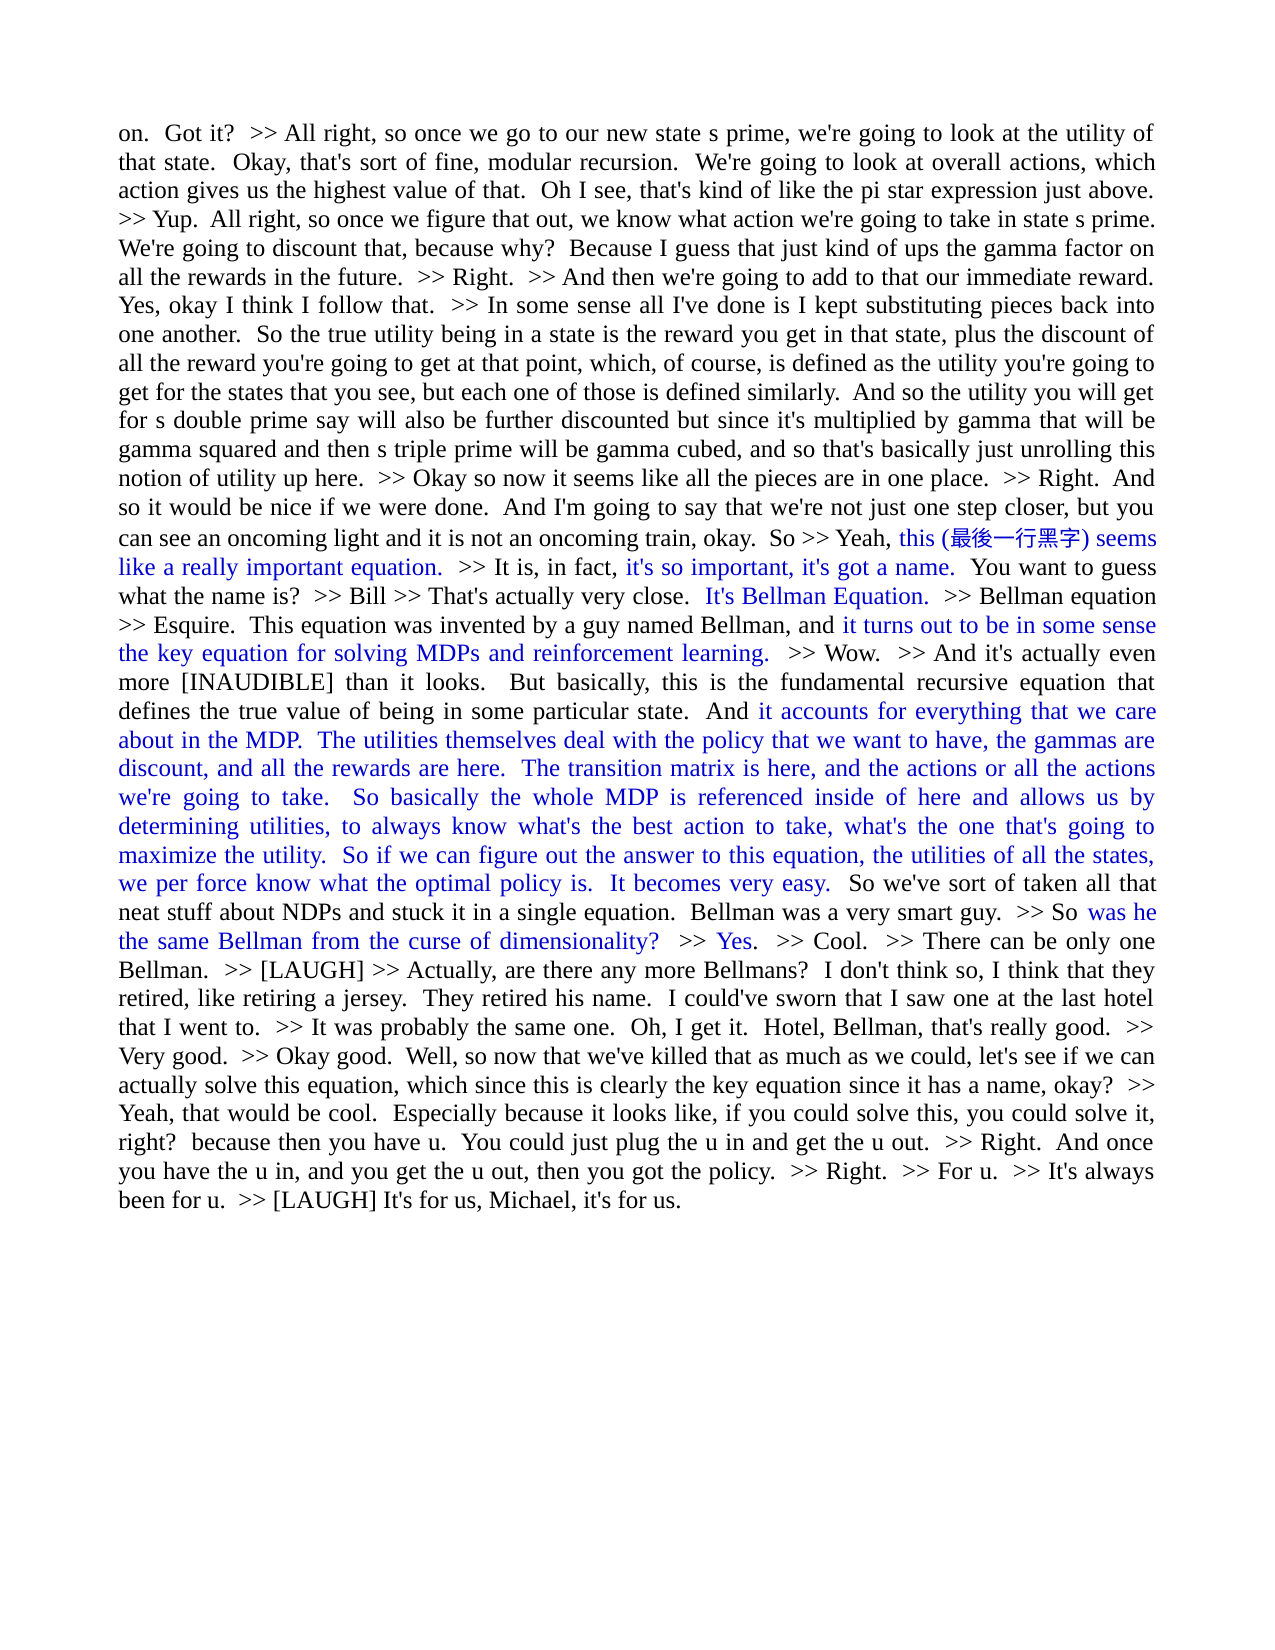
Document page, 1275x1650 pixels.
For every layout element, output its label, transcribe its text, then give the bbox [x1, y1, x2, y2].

text on. Got it? >> All right, so once we go to our new state s prime, we're going to look at the utility of that state. Okay, that's sort of fine, modular recursion. We're going to look at overall actions, which action gives us the highest value of that. Oh I see, that's kind of like the pi star expression just above. >> Yup. All right, so once we figure that out, we know what action we're going to take in state s prime. We're going to discount that, because why? Because I guess that just kind of ups the gamma factor on all the rewards in the future. >> Right. >> And then we're going to add to that our immediate reward. Yes, okay I think I follow that. >> In some sense all I've done is I kept substituting pieces back into one another. So the true utility being in a state is the reward you get in that state, plus the discount of all the reward you're going to get at that point, which, of course, is defined as the utility you're going to get for the states that you see, but each one of those is defined similarly. And so the utility you will get for s double prime say will also be further discounted but since it's multiplied by gamma that will be gamma squared and then s triple prime will be gamma cubed, and so that's basically just unrolling this notion of utility up here. >> Okay so now it seems like all the pieces are in one place. >> Right. And so it would be nice if we were done. And I'm going to say that we're not just one step closer, but you can see an oncoming light and it is not an oncoming train, okay. So >> Yeah, this (最後一行黑字) seems like a really important equation. >> It is, in fact, it's so important, it's got a name. You want to guess what the name is? >> Bill >> That's actually very close. It's Bellman Equation. >> Bellman equation >> Esquire. This equation was invented by a guy named Bellman, and it turns out to be in some sense the key equation for solving MDPs and reinforcement learning. >> Wow. >> And it's actually even more [INAUDIBLE] than it looks. But basically, this is the fundamental recursive equation that defines the true value of being in some particular state. And it accounts for everything that we care about in the MDP. The utilities themselves deal with the policy that we want to have, the gammas are discount, and all the rewards are here. The transition matrix is here, and the actions or all the actions we're going to take. So basically the whole MDP is referenced inside of here and allows us by determining utilities, to always know what's the best action to take, what's the one that's going to maximize the utility. So if we can figure out the answer to this equation, the utilities of all the states, we per force know what the optimal policy is. It becomes very easy. So we've sort of taken all that neat stuff about NDPs and stuck it in a single equation. Bellman was a very smart guy. >> So was he the same Bellman from the curse of dimensionality? >> Yes. >> Cool. >> There can be only one Bellman. >> [LAUGH] >> Actually, are there any more Bellmans? I don't think so, I think that they retired, like retiring a jersey. They retired his name. I could've sworn that I saw one at the last hotel that I went to. >> It was probably the same one. Oh, I get it. Hotel, Bellman, that's really good. >> Very good. >> Okay good. Well, so now that we've killed that as much as we could, let's see if we can actually solve this equation, which since this is clearly the key equation since it has a name, okay? >> Yeah, that would be cool. Especially because it looks like, if you could solve this, you could solve it, right? because then you have u. You could just plug the u in and get the u out. >> Right. And once you have the u in, and you get the u out, then you got the policy. >> Right. >> For u. >> It's always been for u. >> [LAUGH] It's for us, Michael, it's for us. [118, 118, 1157, 1213]
